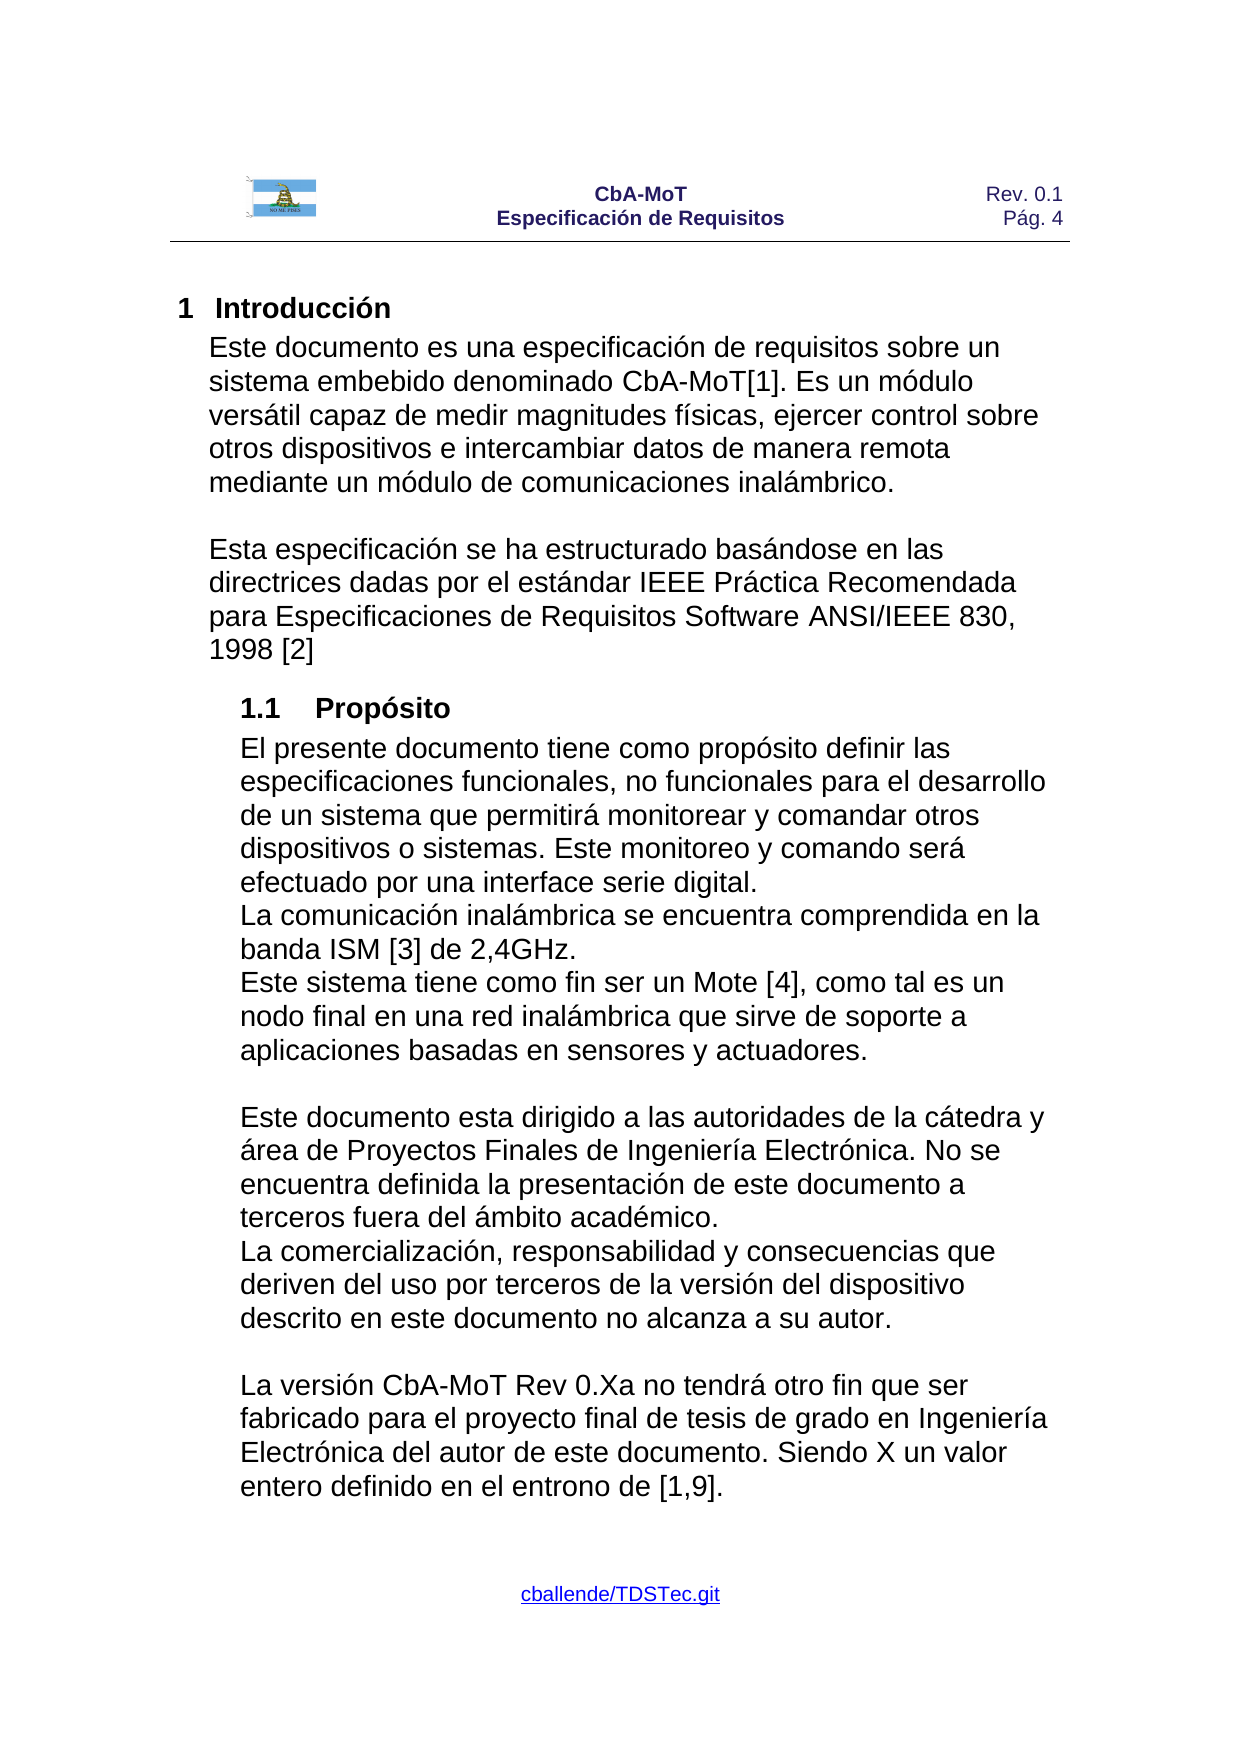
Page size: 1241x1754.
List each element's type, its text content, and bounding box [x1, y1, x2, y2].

text sistema embebido denominado CbA-MoT[1]. Es un módulo versátil capaz de medir magnitudes físicas, ejercer control sobre otros dispositivos e intercambiar datos de manera remota mediante un módulo de comunicaciones inalámbrico. [208, 364, 1063, 498]
text La comunicación inalámbrica se encuentra comprendida en la banda ISM [3] de 2,4GHz. [240, 898, 1063, 965]
picture [242, 174, 320, 220]
subtitle Propósito [240, 691, 1063, 724]
text Este documento esta dirigido a las autoridades de la cátedra y área de Proyectos Finales de Ingeniería Electrónica. No se encuentra definida la presentación de este documento a terceros fuera del ámbito académico. [240, 1099, 1063, 1234]
text de un sistema que permitirá monitorear y comandar otros dispositivos o sistemas. Este monitoreo y comando será efectuado por una interface serie digital. [240, 798, 1063, 898]
text El presente documento tiene como propósito definir las [240, 731, 1063, 764]
subtitle Introducción [177, 291, 1063, 324]
text La versión CbA-MoT Rev 0.Xa no tendrá otro fin que ser fabricado para el proyecto final de tesis de grado en Ingeniería Electrónica del autor de este documento. Siendo X un valor entero definido en el entrono de [1,9]. [240, 1368, 1063, 1502]
text La comercialización, responsabilidad y consecuencias que deriven del uso por terceros de la versión del dispositivo descrito en este documento no alcanza a su autor. [240, 1234, 1063, 1334]
text Este sistema tiene como fin ser un Mote [4], como tal es un nodo final en una red inalámbrica que sirve de soporte a aplicaciones basadas en sensores y actuadores. [240, 965, 1063, 1066]
text 1998 [2] [208, 632, 1063, 666]
text directrices dadas por el estándar IEEE Práctica Recomendada [208, 565, 1063, 599]
text Esta especificación se ha estructurado basándose en las [208, 532, 1063, 565]
text Este documento es una especificación de requisitos sobre un [208, 330, 1063, 364]
text para Especificaciones de Requisitos Software ANSI/IEEE 830, [208, 599, 1063, 632]
text especificaciones funcionales, no funcionales para el desarrollo [240, 764, 1063, 798]
